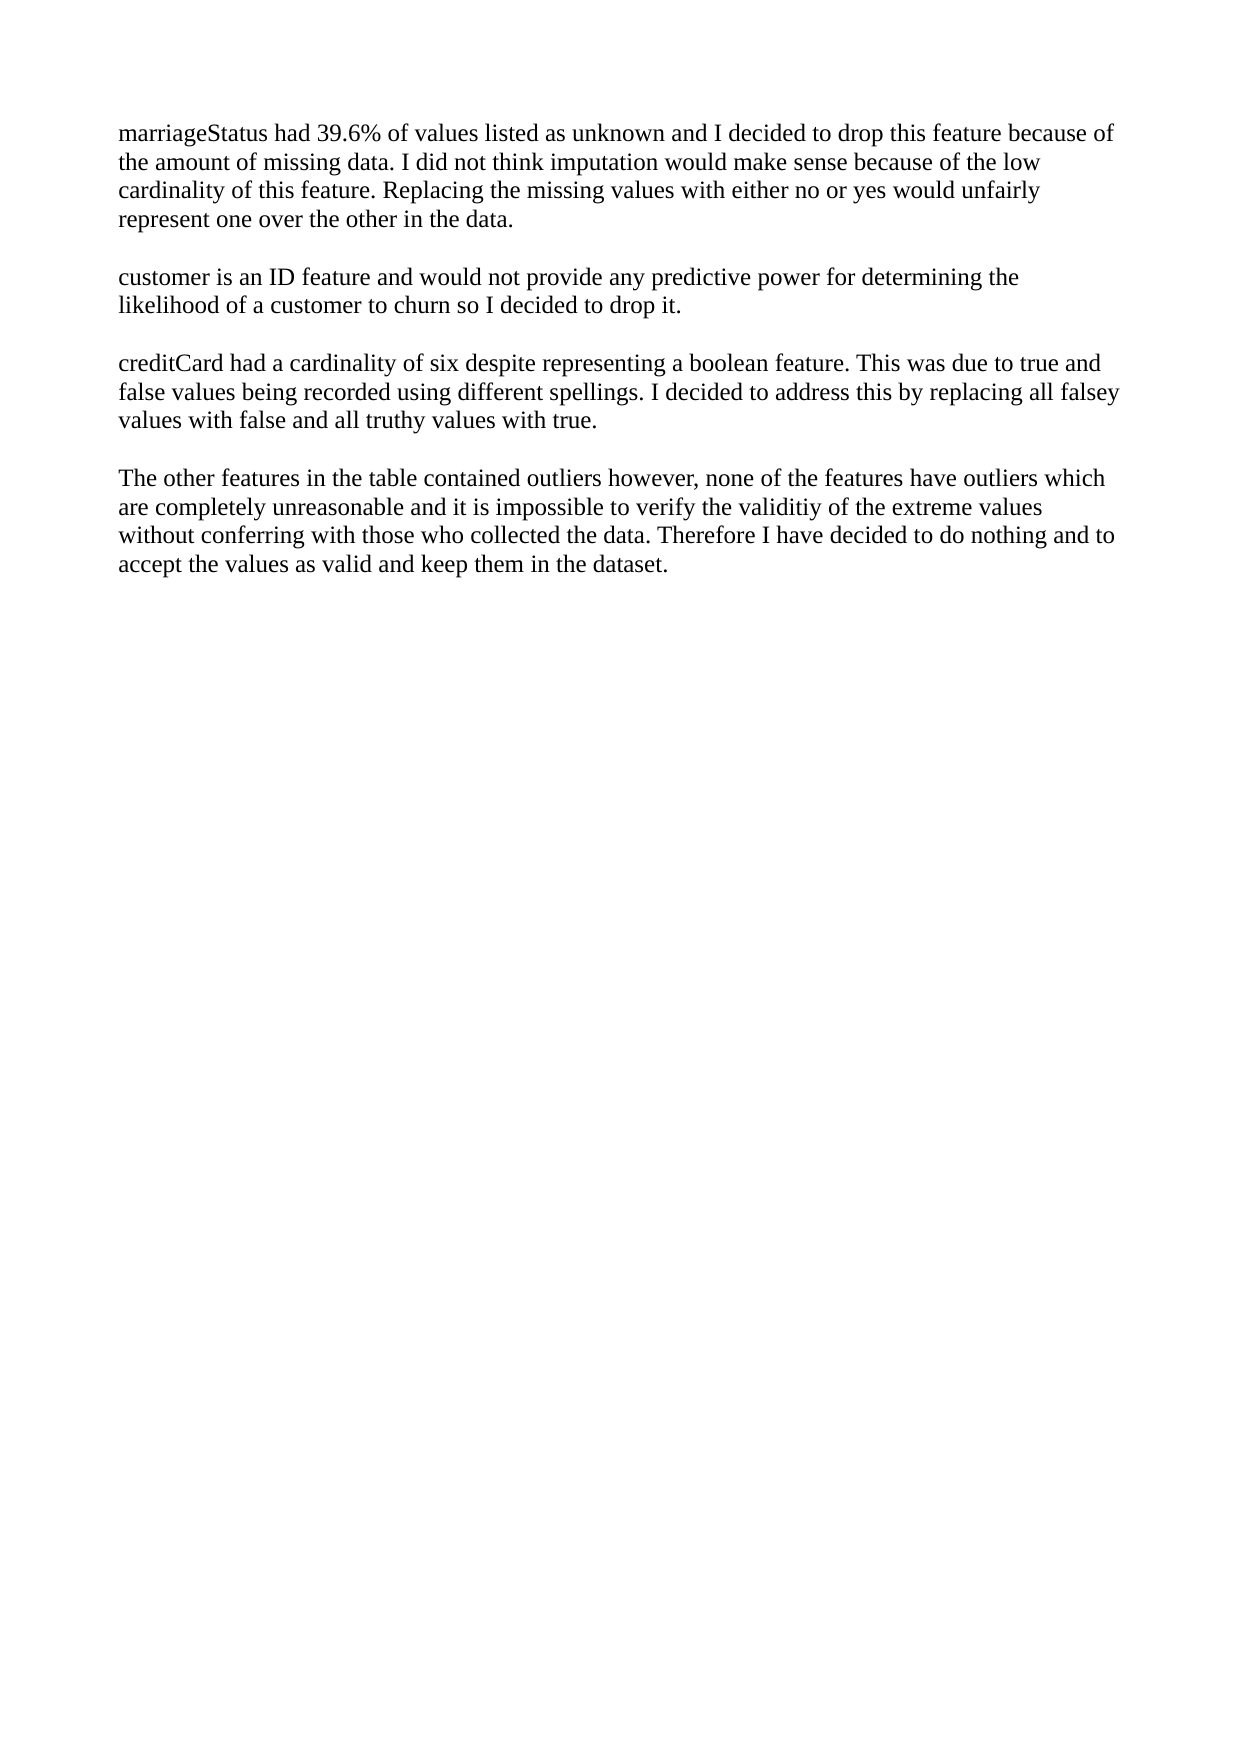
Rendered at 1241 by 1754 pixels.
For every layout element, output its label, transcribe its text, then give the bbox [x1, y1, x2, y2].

text marriageStatus had 39.6% of values listed as unknown and I decided to drop this feature because of the amount of missing data. I did not think imputation would make sense because of the low cardinality of this feature. Replacing the missing values with either no or yes would unfairly represent one over the other in the data. [118, 118, 1122, 233]
text The other features in the table contained outliers however, none of the features have outliers which are completely unreasonable and it is impossible to verify the validitiy of the extreme values without conferring with those who collected the data. Therefore I have decided to do nothing and to accept the values as valid and keep them in the dataset. [118, 463, 1122, 578]
text creditCard had a cardinality of six despite representing a boolean feature. This was due to true and false values being recorded using different spellings. I decided to address this by replacing all falsey values with false and all truthy values with true. [118, 348, 1122, 434]
text customer is an ID feature and would not provide any predictive power for determining the likelihood of a customer to churn so I decided to drop it. [118, 262, 1122, 319]
